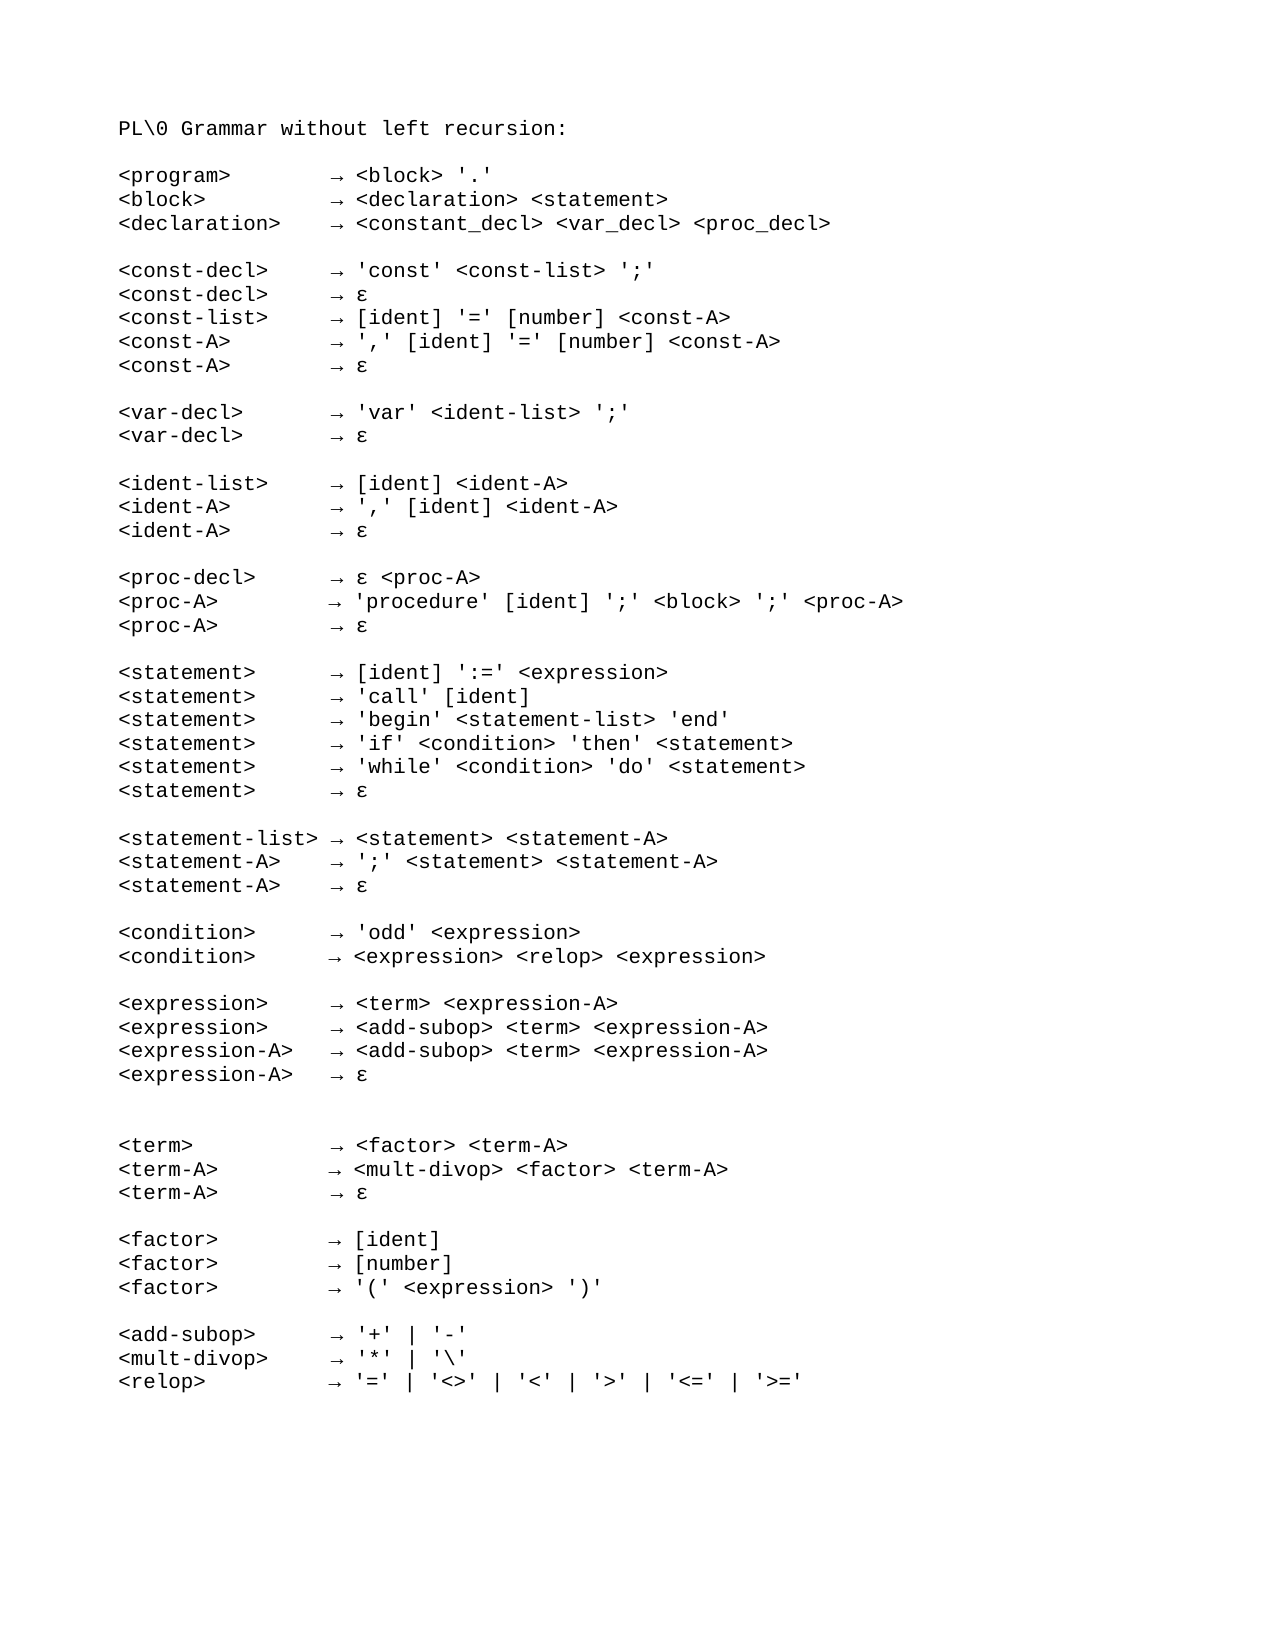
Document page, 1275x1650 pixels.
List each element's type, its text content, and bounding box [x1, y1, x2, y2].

text <statement-list> → <statement> <statement-A> [118, 827, 1157, 851]
text <mult-divop> → '*' | '\' [118, 1348, 1157, 1371]
text <condition> → 'odd' <expression> [118, 922, 1157, 946]
text <term-A> → ε [118, 1182, 1157, 1206]
text <statement> → 'if' <condition> 'then' <statement> [118, 733, 1157, 757]
text <expression> → <term> <expression-A> [118, 993, 1157, 1017]
text <expression> → <add-subop> <term> <expression-A> [118, 1017, 1157, 1040]
text <condition> → <expression> <relop> <expression> [118, 946, 1157, 969]
text <term> → <factor> <term-A> [118, 1135, 1157, 1158]
text <ident-A> → ',' [ident] <ident-A> [118, 496, 1157, 520]
text <add-subop> → '+' | '-' [118, 1324, 1157, 1348]
text <const-decl> → ε [118, 284, 1157, 307]
text <var-decl> → 'var' <ident-list> ';' [118, 402, 1157, 426]
text <expression-A> → ε [118, 1064, 1157, 1088]
text <proc-A> → 'procedure' [ident] ';' <block> ';' <proc-A> [118, 591, 1157, 615]
text <const-A> → ',' [ident] '=' [number] <const-A> [118, 331, 1157, 354]
text <program> → <block> '.' [118, 165, 1157, 189]
text <proc-decl> → ε <proc-A> [118, 567, 1157, 591]
text <const-list> → [ident] '=' [number] <const-A> [118, 307, 1157, 331]
text <statement> → 'while' <condition> 'do' <statement> [118, 757, 1157, 780]
text <block> → <declaration> <statement> [118, 189, 1157, 213]
text <declaration> → <constant_decl> <var_decl> <proc_decl> [118, 213, 1157, 236]
text <statement> → 'begin' <statement-list> 'end' [118, 709, 1157, 733]
text <ident-A> → ε [118, 520, 1157, 544]
text PL\0 Grammar without left recursion: [118, 118, 1157, 142]
text <statement-A> → ';' <statement> <statement-A> [118, 851, 1157, 875]
text <factor> → '(' <expression> ')' [118, 1277, 1157, 1300]
text <statement-A> → ε [118, 875, 1157, 898]
text <statement> → ε [118, 780, 1157, 804]
text <factor> → [ident] [118, 1229, 1157, 1253]
text <statement> → 'call' [ident] [118, 686, 1157, 709]
text <const-A> → ε [118, 354, 1157, 378]
text <ident-list> → [ident] <ident-A> [118, 473, 1157, 496]
text <factor> → [number] [118, 1253, 1157, 1277]
text <term-A> → <mult-divop> <factor> <term-A> [118, 1158, 1157, 1182]
text <const-decl> → 'const' <const-list> ';' [118, 260, 1157, 284]
text <var-decl> → ε [118, 426, 1157, 449]
text <statement> → [ident] ':=' <expression> [118, 662, 1157, 686]
text <proc-A> → ε [118, 615, 1157, 638]
text <relop> → '=' | '<>' | '<' | '>' | '<=' | '>=' [118, 1371, 1157, 1395]
text <expression-A> → <add-subop> <term> <expression-A> [118, 1040, 1157, 1064]
